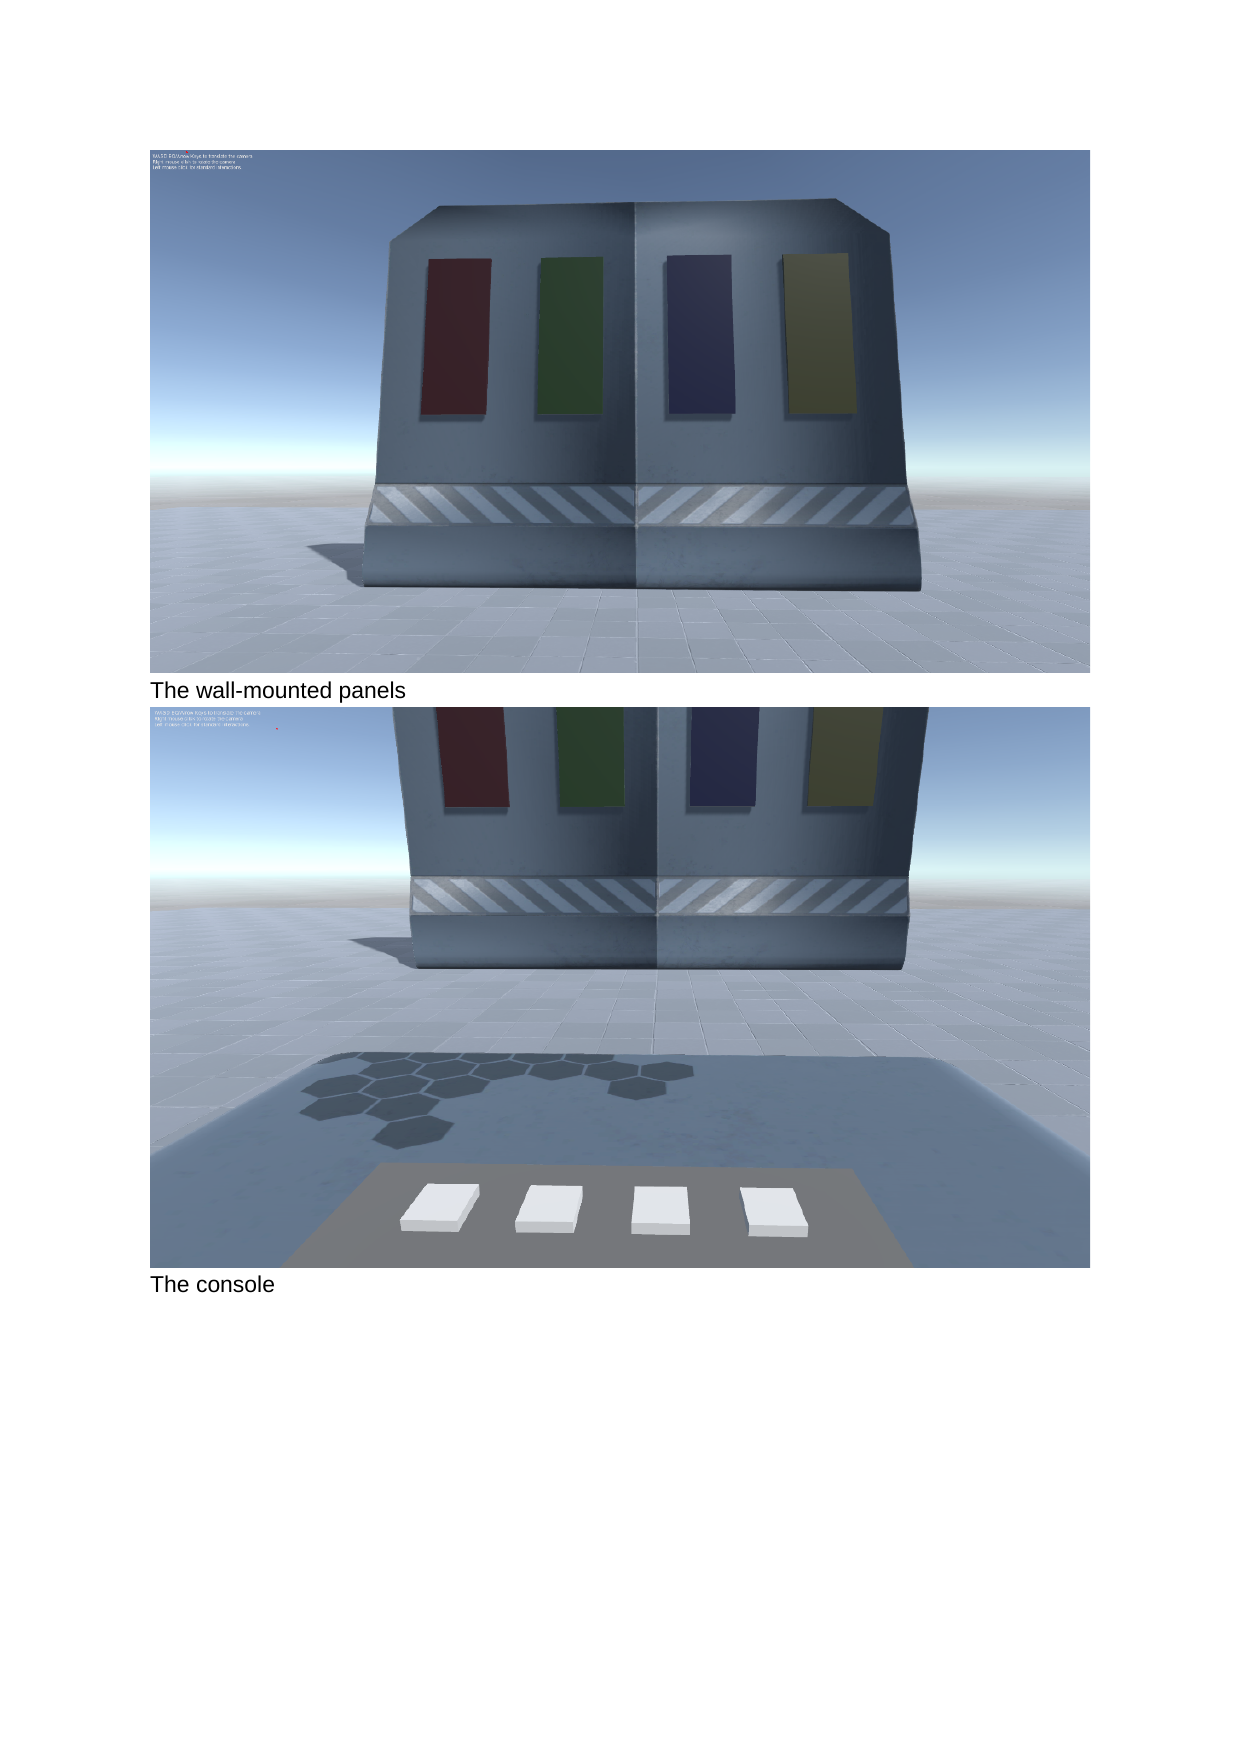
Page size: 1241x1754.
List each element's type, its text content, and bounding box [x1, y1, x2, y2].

text The console [150, 1271, 1090, 1298]
picture [150, 150, 1091, 673]
picture [150, 707, 1091, 1268]
text The wall-mounted panels [150, 677, 1090, 703]
